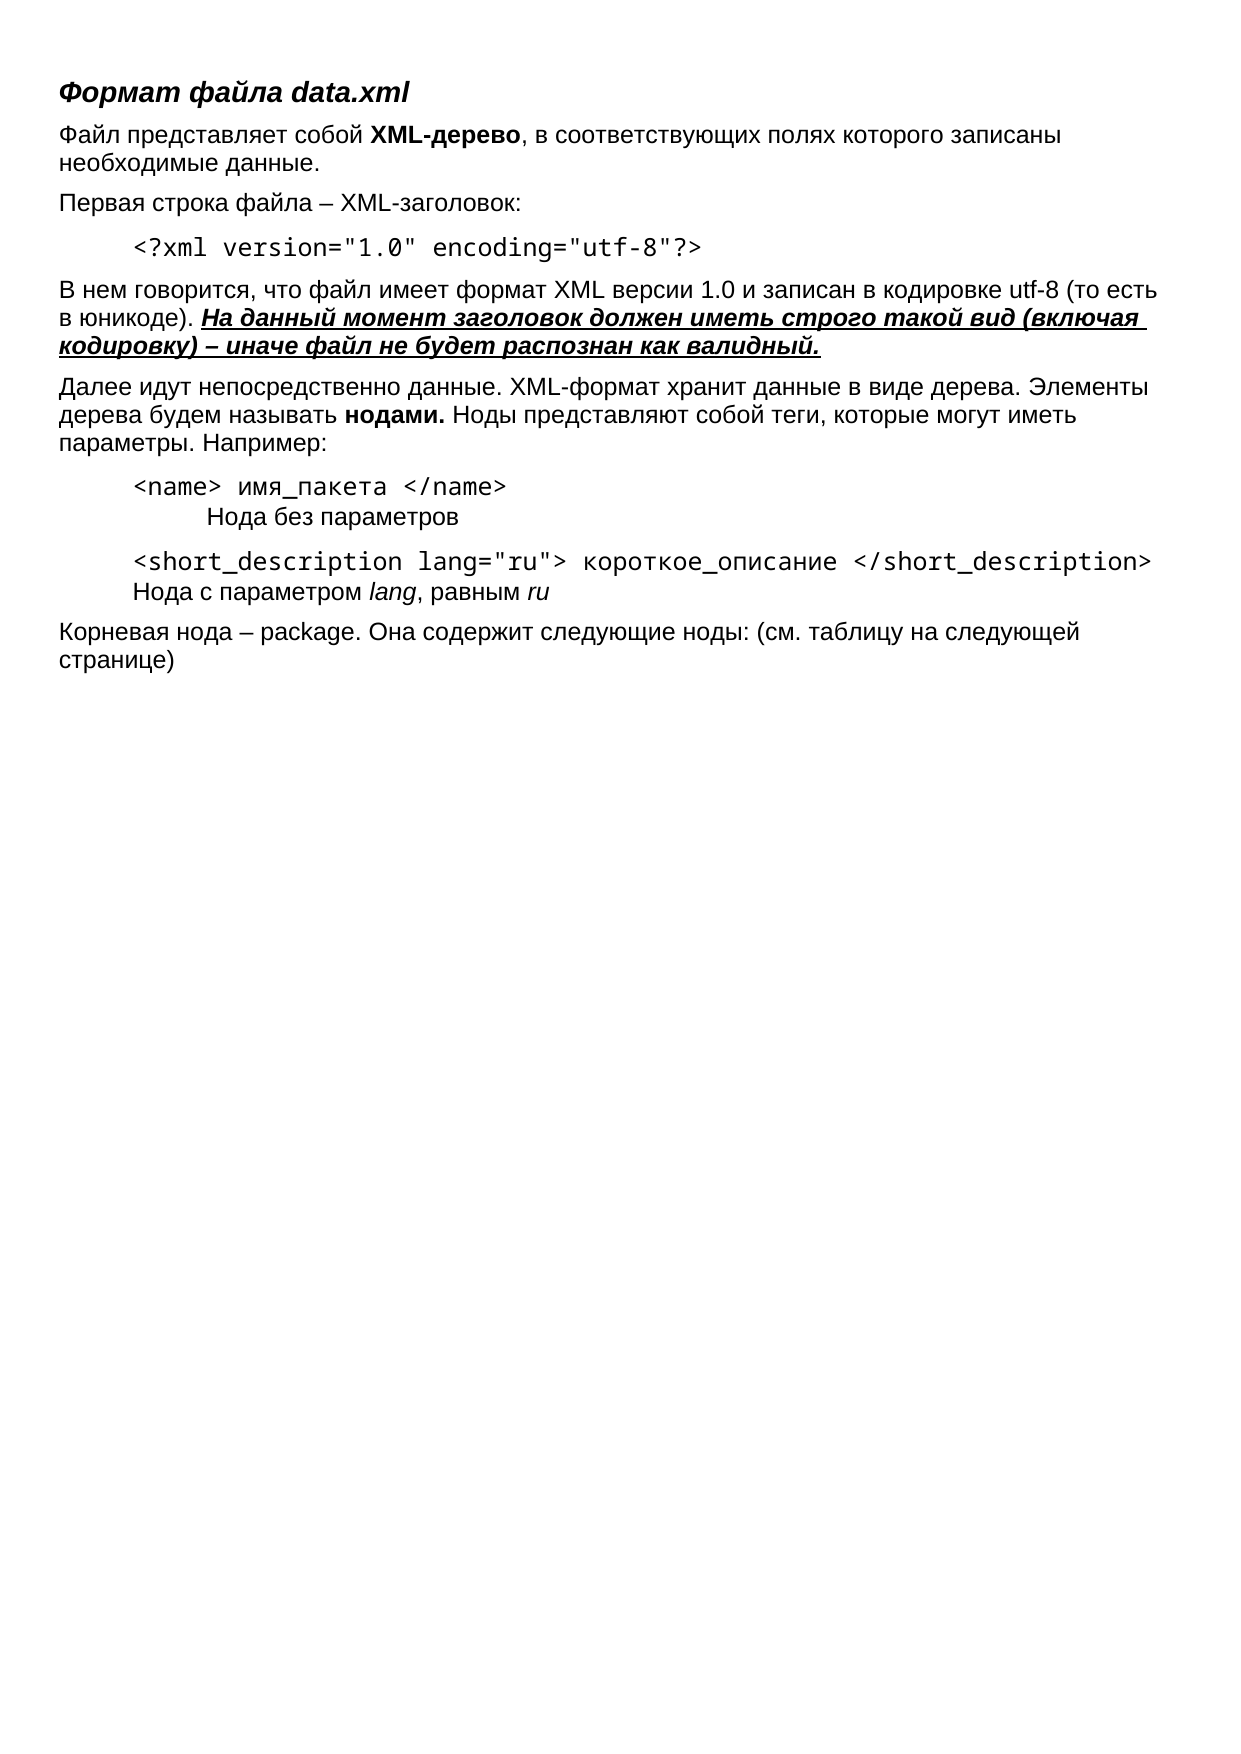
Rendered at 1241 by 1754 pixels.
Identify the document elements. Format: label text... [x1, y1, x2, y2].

subtitle Формат файла data.xml [59, 76, 1162, 108]
text Корневая нода – package. Она содержит следующие ноды: (см. таблицу на следующей странице) [59, 618, 1162, 673]
text В нем говорится, что файл имеет формат XML версии 1.0 и записан в кодировке utf-8 (то есть в юникоде). На данный момент заголовок должен иметь строго такой вид (включая кодировку) – иначе файл не будет распознан как валидный. [59, 276, 1162, 360]
text <short_description lang="ru"> короткое_описание </short_description> Нода с параметром lang, равным ru [59, 543, 1162, 605]
text <?xml version="1.0" encoding="utf-8"?> [59, 230, 1162, 264]
text Файл представляет собой XML-дерево, в соответствующих полях которого записаны необходимые данные. [59, 121, 1162, 177]
text <name> имя_пакета </name> Нода без параметров [59, 469, 1162, 531]
text Первая строка файла – XML-заголовок: [59, 189, 1162, 217]
text Далее идут непосредственно данные. XML-формат хранит данные в виде дерева. Элементы дерева будем называть нодами. Ноды представляют собой теги, которые могут иметь параметры. Например: [59, 372, 1162, 456]
